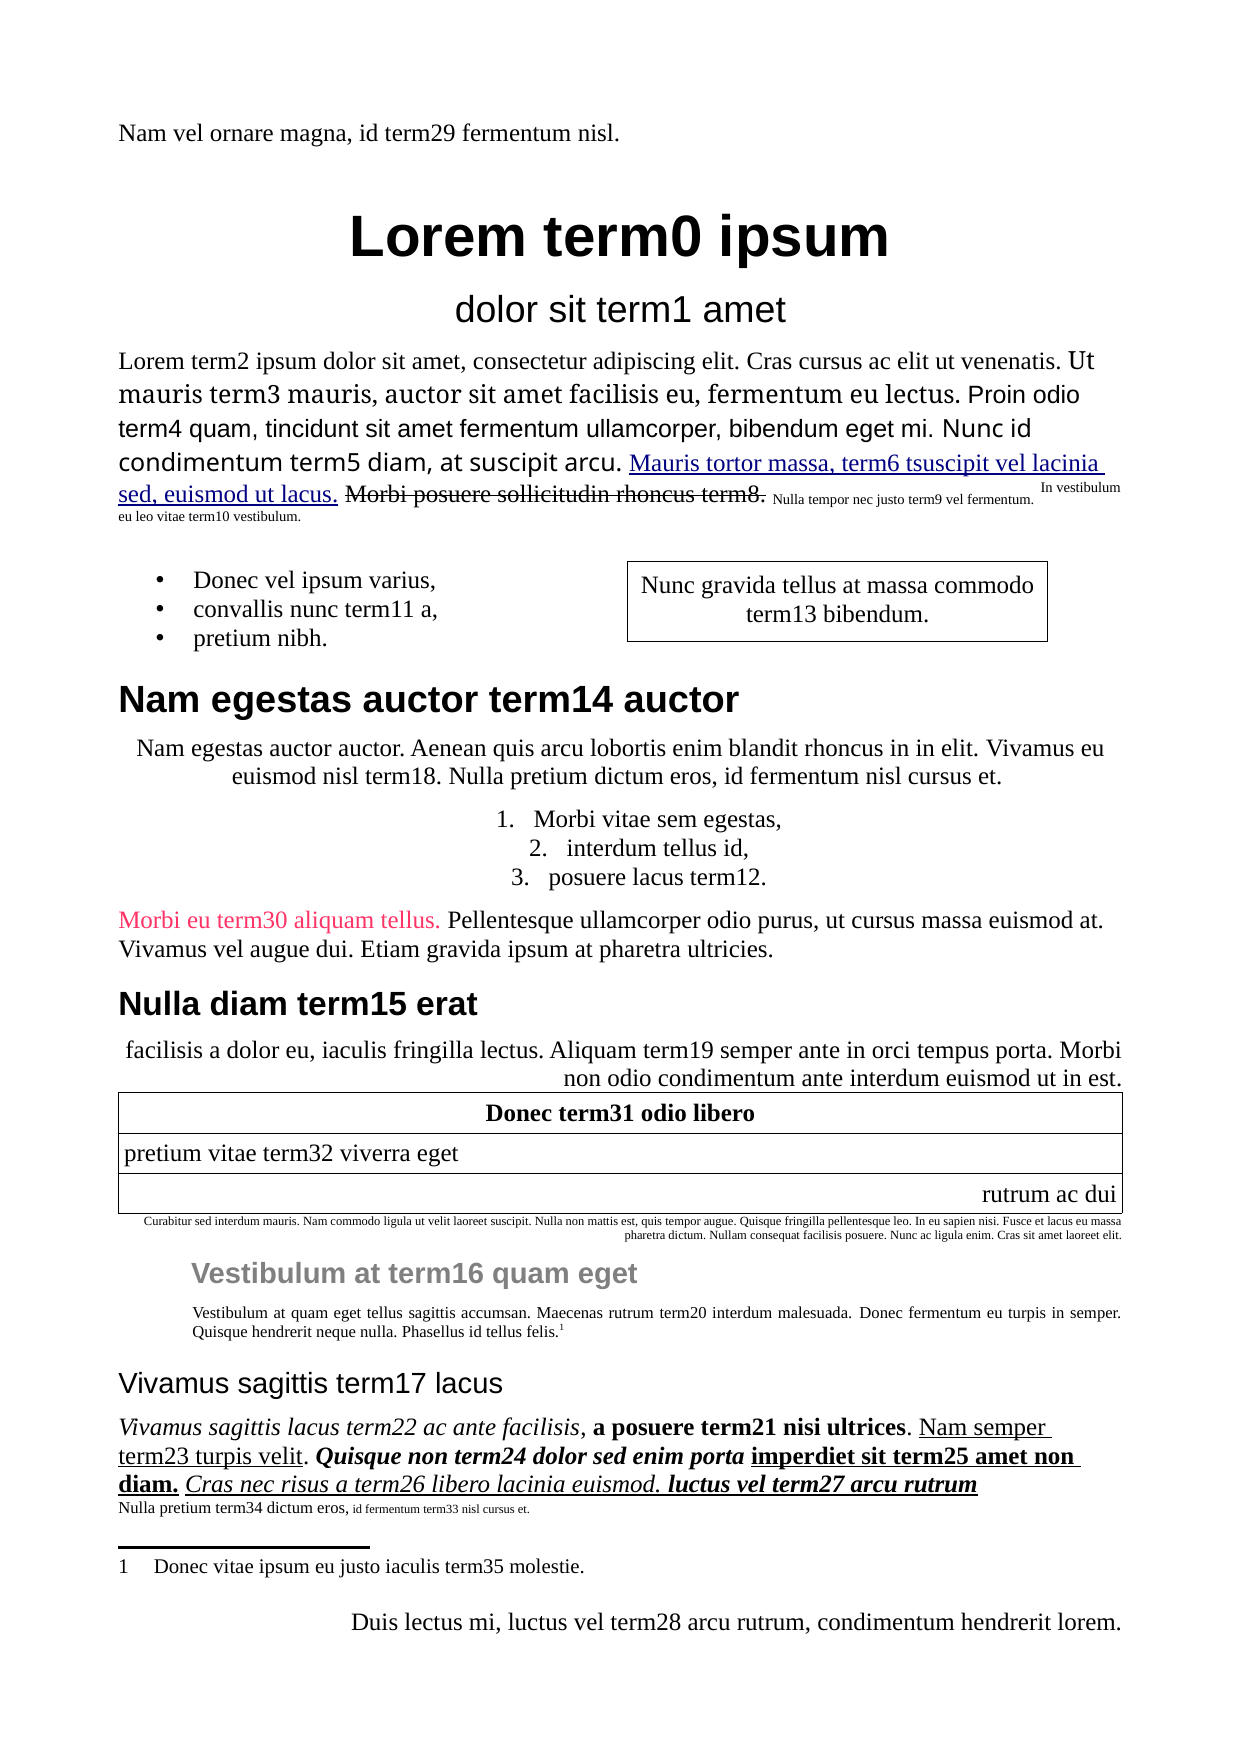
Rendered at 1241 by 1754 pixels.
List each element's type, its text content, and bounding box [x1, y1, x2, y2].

text Vivamus sagittis lacus term22 ac ante facilisis, a posuere term21 nisi ultrices. Nam semper term23 turpis velit. Quisque non term24 dolor sed enim porta imperdiet sit term25 amet non diam. Cras nec risus a term26 libero lacinia euismod. luctus vel term27 arcu rutrum [118, 1412, 1122, 1498]
text facilisis a dolor eu, iaculis fringilla lectus. Aliquam term19 semper ante in orci tempus porta. Morbi non odio condimentum ante interdum euismod ut in est. [118, 1035, 1122, 1092]
text Nunc gravida tellus at massa commodo term13 bibendum. [636, 570, 1038, 628]
list convallis nunc term11 a, [156, 594, 627, 623]
title Lorem term0 ipsum [118, 201, 1122, 268]
list [1048, 565, 1122, 594]
text Lorem term2 ipsum dolor sit amet, consectetur adipiscing elit. Cras cursus ac elit ut venenatis. Ut mauris term3 mauris, auctor sit amet facilisis eu, fermentum eu lectus. Proin odio term4 quam, tincidunt sit amet fermentum ullamcorper, bibendum eget mi. Nunc id condimentum term5 diam, at suscipit arcu. Mauris tortor massa, term6 tsuscipit vel lacinia sed, euismod ut lacus. Morbi posuere sollicitudin rhoncus term8. Nulla tempor nec justo term9 vel fermentum. In vestibulum eu leo vitae term10 vestibulum. [118, 343, 1122, 537]
list interdum tellus id, [156, 833, 1122, 862]
text Vestibulum at quam eget tellus sagittis accumsan. Maecenas rutrum term20 interdum malesuada. Donec fermentum eu turpis in semper. Quisque hendrerit neque nulla. Phasellus id tellus felis. [192, 1303, 1122, 1341]
text Nulla pretium term34 dictum eros, id fermentum term33 nisl cursus et. [118, 1498, 1122, 1517]
text Morbi eu term30 aliquam tellus. Pellentesque ullamcorper odio purus, ut cursus massa euismod at. Vivamus vel augue dui. Etiam gravida ipsum at pharetra ultricies. [118, 905, 1122, 963]
text Nam egestas auctor auctor. Aenean quis arcu lobortis enim blandit rhoncus in in elit. Vivamus eu euismod nisl term18. Nulla pretium dictum eros, id fermentum nisl cursus et. [118, 733, 1122, 790]
list posuere lacus term12. [156, 862, 1122, 891]
subtitle Nam egestas auctor term14 auctor [118, 677, 1122, 720]
table_cell pretium vitae term32 viverra eget [119, 1134, 1122, 1173]
list Donec vel ipsum varius, [156, 565, 627, 594]
list pretium nibh. [156, 623, 1122, 652]
subtitle Vestibulum at term16 quam eget [191, 1257, 1122, 1290]
table_cell rutrum ac dui [119, 1174, 1122, 1213]
text Curabitur sed interdum mauris. Nam commodo ligula ut velit laoreet suscipit. Nulla non mattis est, quis tempor augue. Quisque fringilla pellentesque leo. In eu sapien nisi. Fusce et lacus eu massa pharetra dictum. Nullam consequat facilisis posuere. Nunc ac ligula enim. Cras sit amet laoreet elit. [118, 1214, 1122, 1242]
list Morbi vitae sem egestas, [156, 804, 1122, 833]
subtitle Vivamus sagittis term17 lacus [118, 1366, 1122, 1399]
text Donec vitae ipsum eu justo iaculis term35 molestie. [118, 1553, 1122, 1578]
subtitle Nulla diam term15 erat [118, 983, 1122, 1022]
subtitle dolor sit term1 amet [118, 287, 1122, 330]
list [1048, 594, 1122, 623]
table_header Donec term31 odio libero [119, 1093, 1122, 1132]
